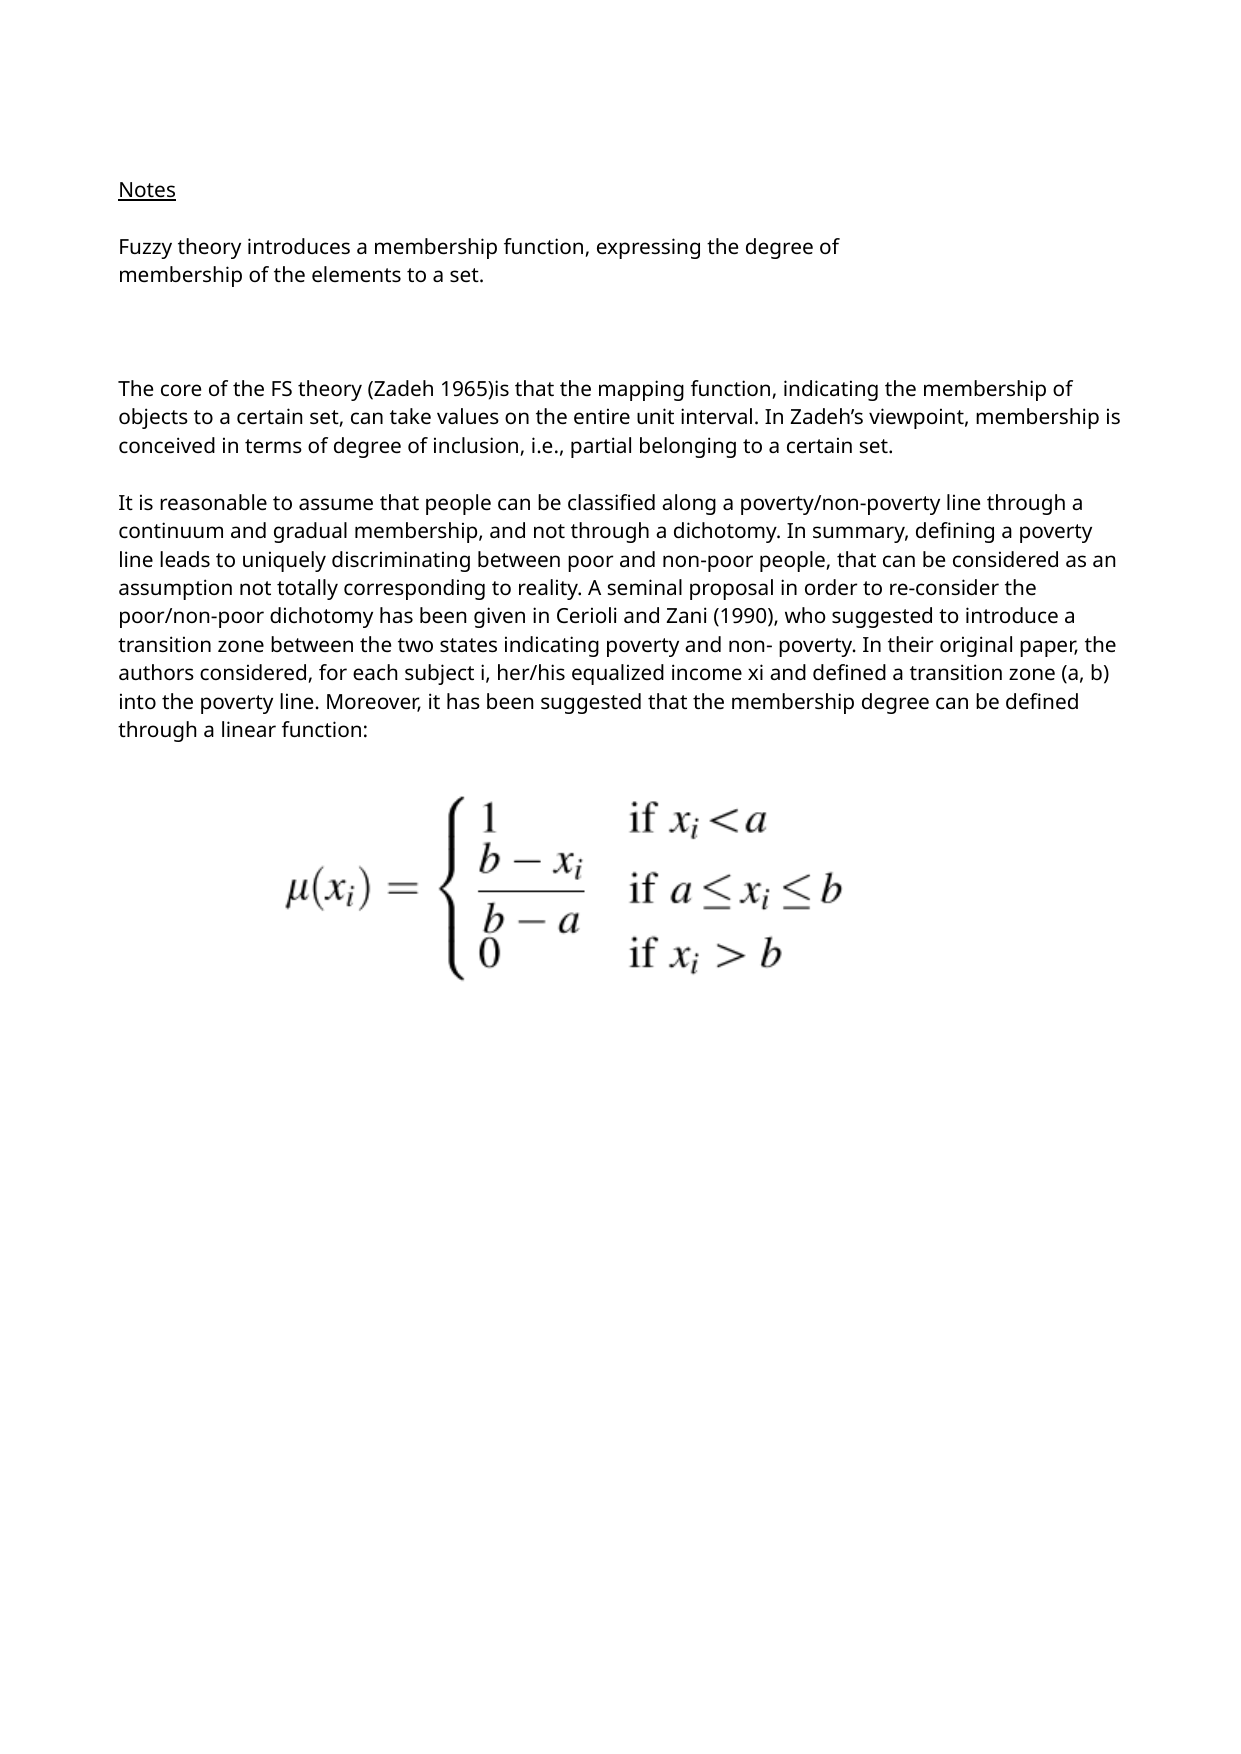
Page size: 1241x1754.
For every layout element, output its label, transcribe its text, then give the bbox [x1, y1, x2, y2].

text The core of the FS theory (Zadeh 1965)is that the mapping function, indicating the membership of objects to a certain set, can take values on the entire unit interval. In Zadeh’s viewpoint, membership is conceived in terms of degree of inclusion, i.e., partial belonging to a certain set. [118, 374, 1122, 459]
text Notes [118, 175, 1122, 203]
text membership of the elements to a set. [118, 260, 1122, 289]
picture [253, 772, 987, 1019]
text Fuzzy theory introduces a membership function, expressing the degree of [118, 232, 1122, 260]
text It is reasonable to assume that people can be classified along a poverty/non-poverty line through a continuum and gradual membership, and not through a dichotomy. In summary, defining a poverty line leads to uniquely discriminating between poor and non-poor people, that can be considered as an assumption not totally corresponding to reality. A seminal proposal in order to re-consider the poor/non-poor dichotomy has been given in Cerioli and Zani (1990), who suggested to introduce a transition zone between the two states indicating poverty and non- poverty. In their original paper, the authors considered, for each subject i, her/his equalized income xi and defined a transition zone (a, b) into the poverty line. Moreover, it has been suggested that the membership degree can be defined through a linear function: [118, 488, 1122, 744]
